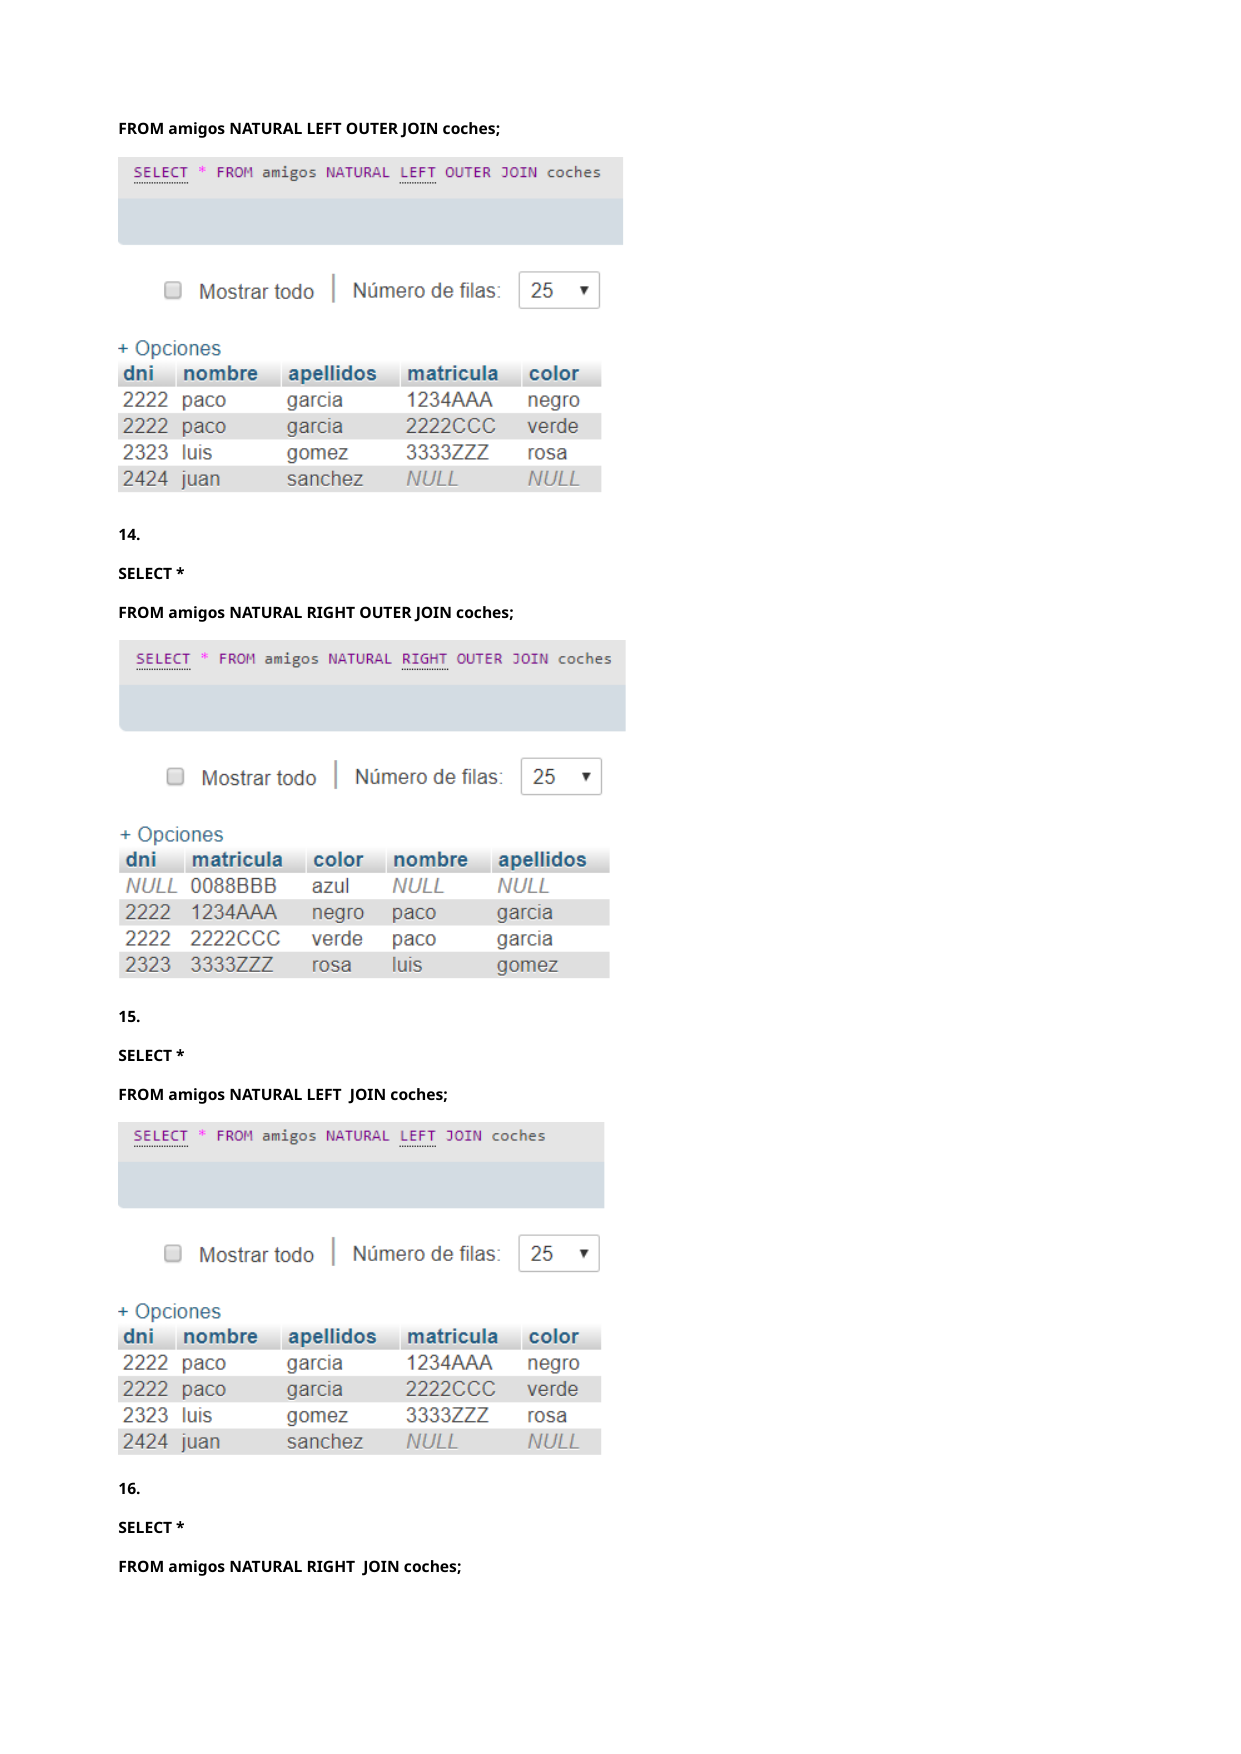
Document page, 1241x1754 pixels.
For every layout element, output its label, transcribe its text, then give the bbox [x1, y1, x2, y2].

text SELECT * [118, 562, 1122, 584]
text SELECT * [118, 1044, 1122, 1066]
text 14. [118, 523, 1122, 545]
text FROM amigos NATURAL LEFT JOIN coches; [118, 1083, 1122, 1105]
picture [118, 1122, 605, 1460]
text SELECT * [118, 1517, 1122, 1538]
picture [118, 157, 624, 506]
text FROM amigos NATURAL RIGHT OUTER JOIN coches; [118, 601, 1122, 623]
text 15. [118, 1006, 1122, 1027]
text 16. [118, 1478, 1122, 1499]
text FROM amigos NATURAL RIGHT JOIN coches; [118, 1556, 1122, 1577]
picture [118, 640, 626, 987]
text FROM amigos NATURAL LEFT OUTER JOIN coches; [118, 118, 1122, 139]
